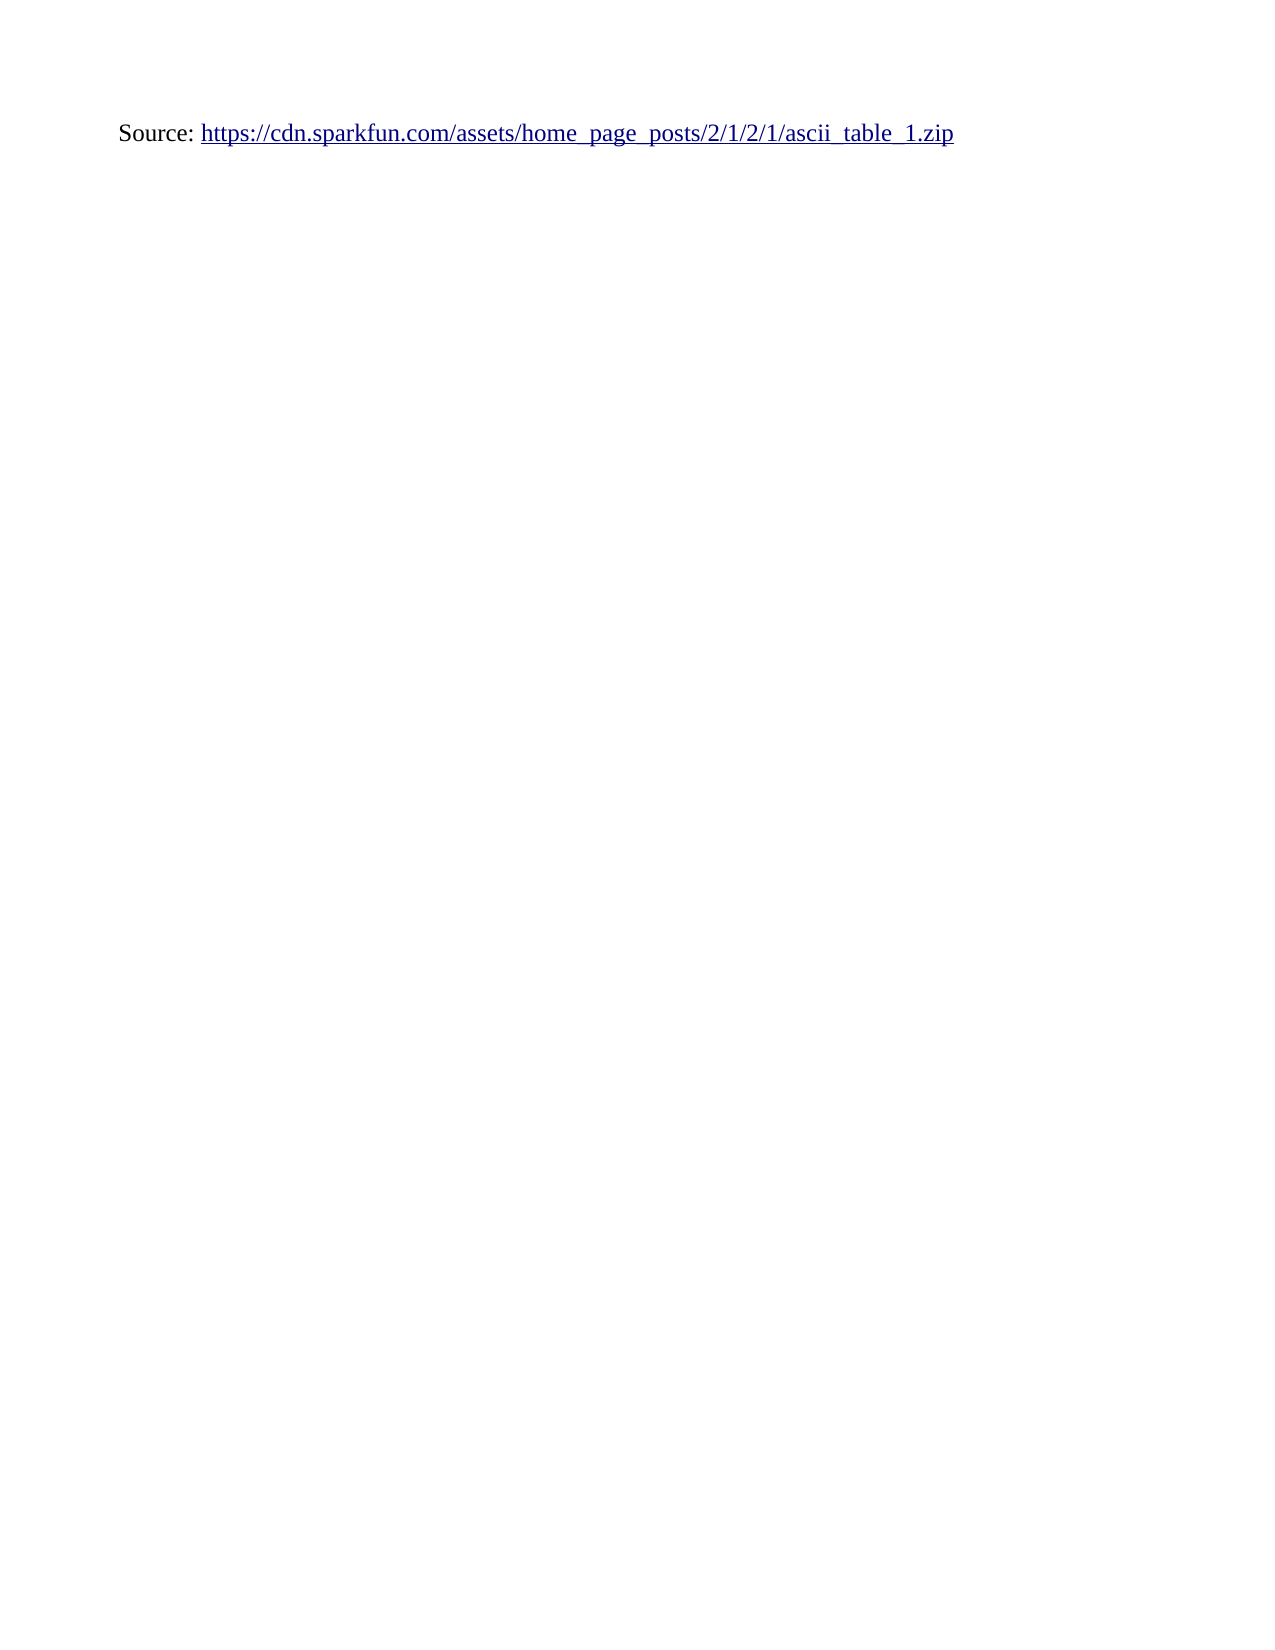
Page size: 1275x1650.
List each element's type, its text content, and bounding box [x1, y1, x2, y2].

text Source: https://cdn.sparkfun.com/assets/home_page_posts/2/1/2/1/ascii_table_1.zip [118, 118, 1157, 147]
